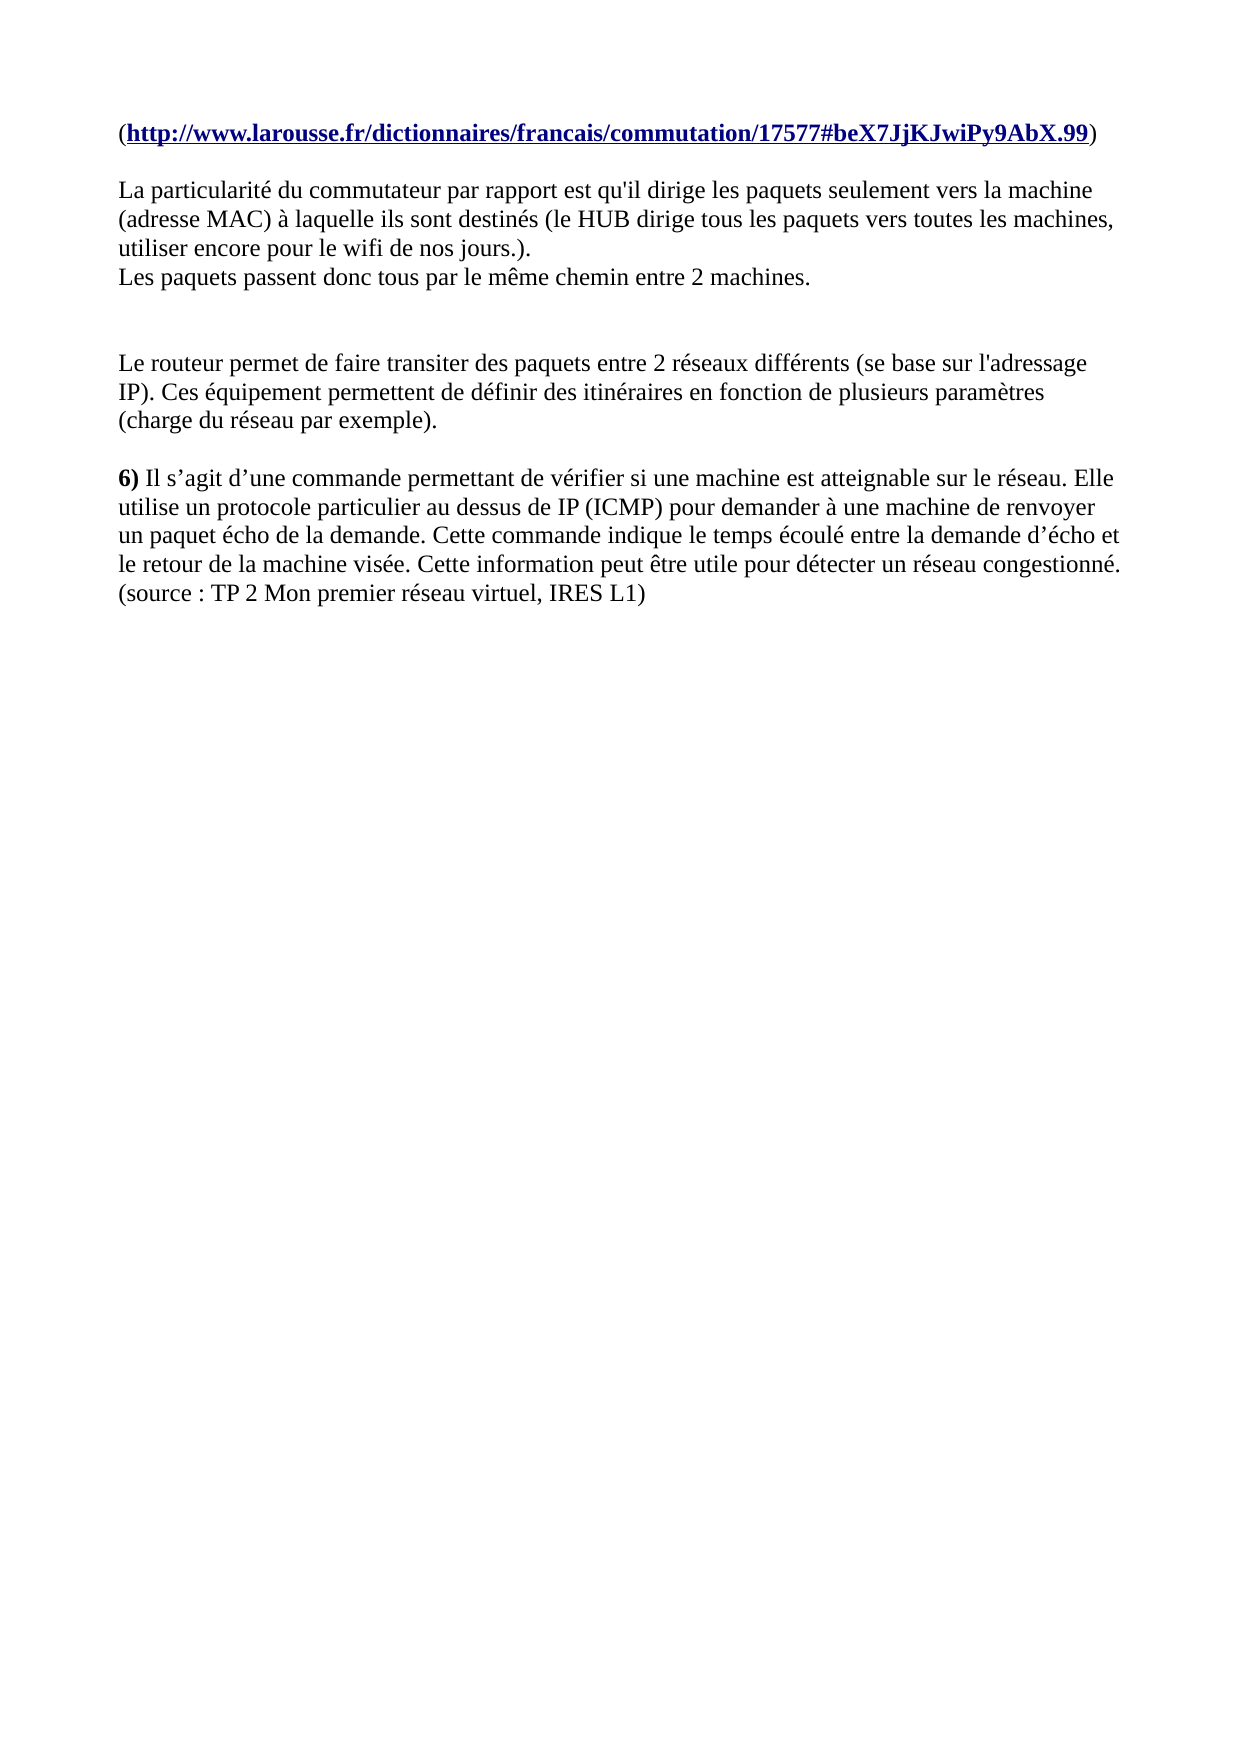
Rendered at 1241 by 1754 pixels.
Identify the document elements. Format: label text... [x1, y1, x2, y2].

text (source : TP 2 Mon premier réseau virtuel, IRES L1) [118, 578, 1122, 607]
text 6) Il s’agit d’une commande permettant de vérifier si une machine est atteignable sur le réseau. Elle utilise un protocole particulier au dessus de IP (ICMP) pour demander à une machine de renvoyer un paquet écho de la demande. Cette commande indique le temps écoulé entre la demande d’écho et le retour de la machine visée. Cette information peut être utile pour détecter un réseau congestionné. [118, 463, 1122, 578]
text Le routeur permet de faire transiter des paquets entre 2 réseaux différents (se base sur l'adressage IP). Ces équipement permettent de définir des itinéraires en fonction de plusieurs paramètres (charge du réseau par exemple). [118, 348, 1122, 434]
text La particularité du commutateur par rapport est qu'il dirige les paquets seulement vers la machine (adresse MAC) à laquelle ils sont destinés (le HUB dirige tous les paquets vers toutes les machines, utiliser encore pour le wifi de nos jours.). [118, 176, 1122, 262]
text (http://www.larousse.fr/dictionnaires/francais/commutation/17577#beX7JjKJwiPy9AbX.99) [118, 118, 1122, 147]
text Les paquets passent donc tous par le même chemin entre 2 machines. [118, 262, 1122, 291]
